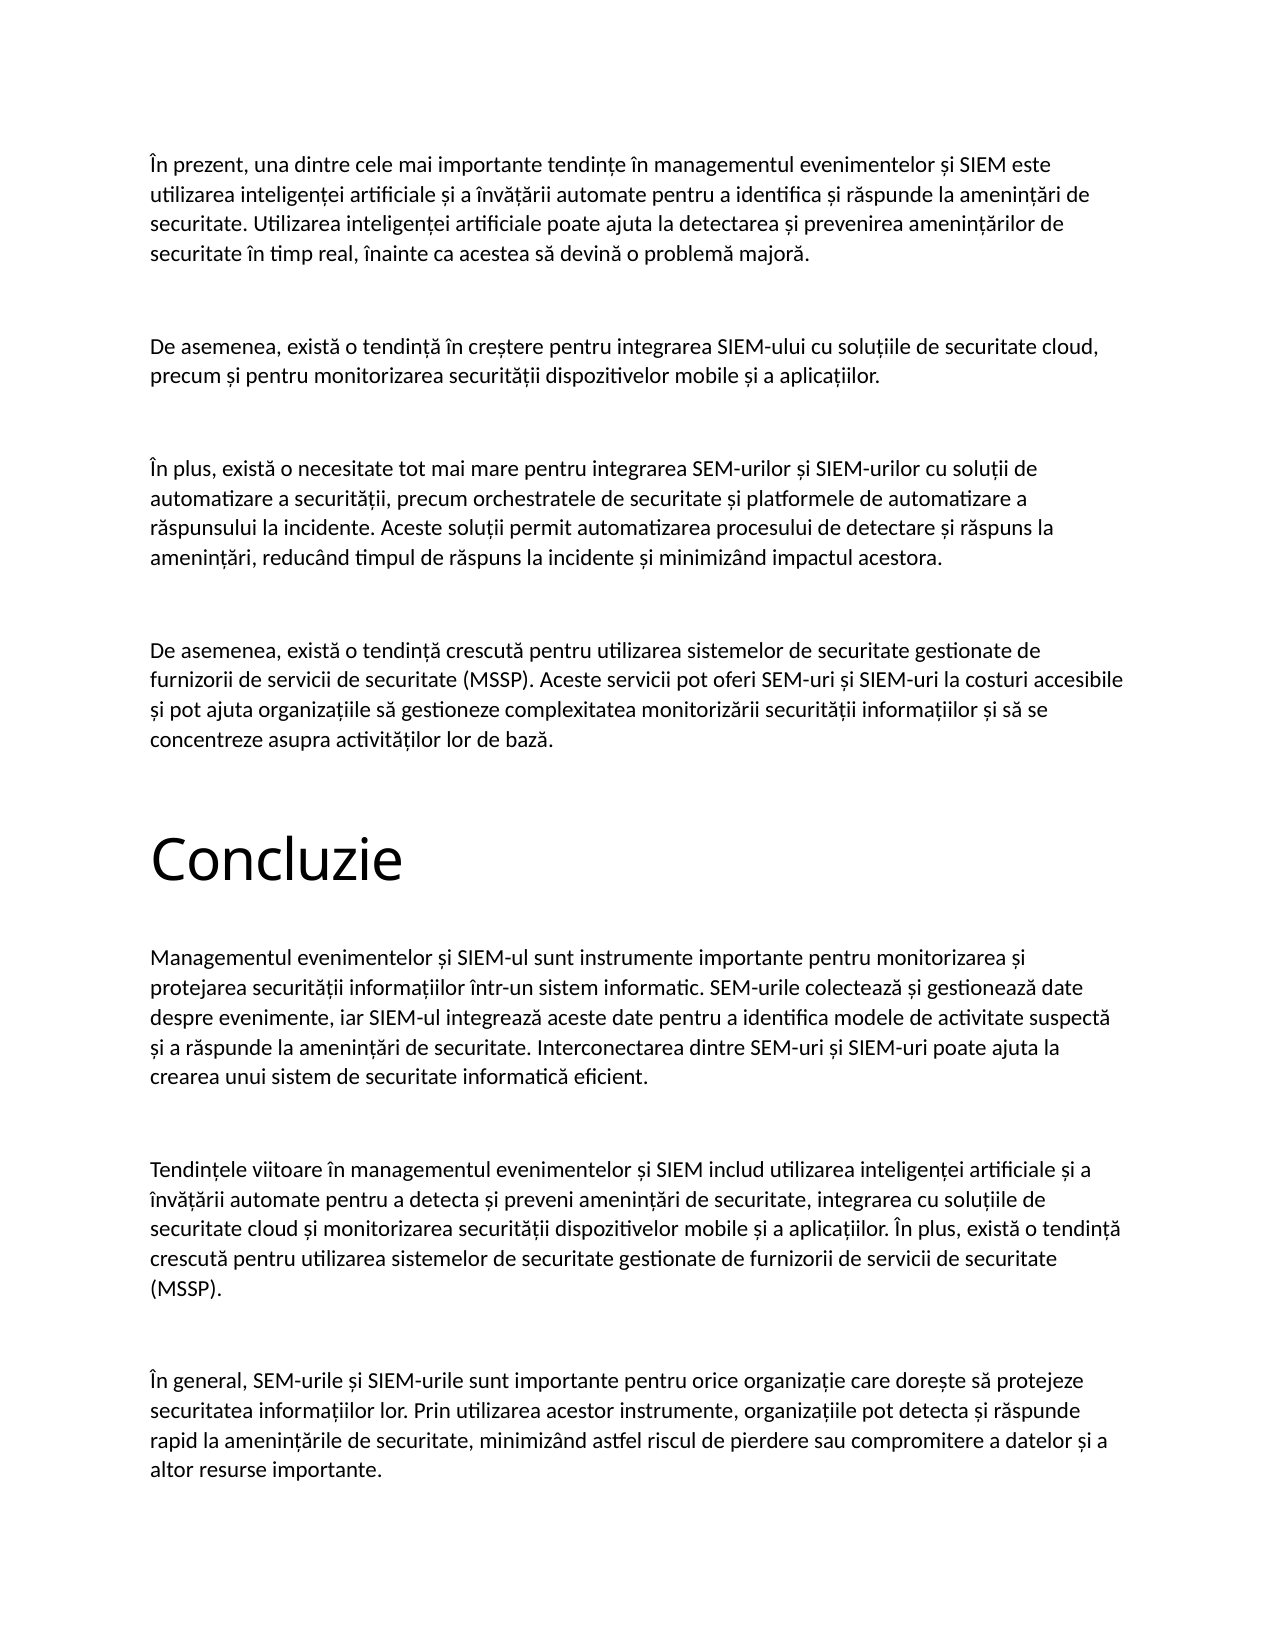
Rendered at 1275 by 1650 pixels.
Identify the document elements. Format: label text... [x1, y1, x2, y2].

text De asemenea, există o tendință crescută pentru utilizarea sistemelor de securitate gestionate de furnizorii de servicii de securitate (MSSP). Aceste servicii pot oferi SEM-uri și SIEM-uri la costuri accesibile și pot ajuta organizațiile să gestioneze complexitatea monitorizării securității informațiilor și să se concentreze asupra activităților lor de bază. [150, 636, 1125, 753]
text Tendințele viitoare în managementul evenimentelor și SIEM includ utilizarea inteligenței artificiale și a învățării automate pentru a detecta și preveni amenințări de securitate, integrarea cu soluțiile de securitate cloud și monitorizarea securității dispozitivelor mobile și a aplicațiilor. În plus, există o tendință crescută pentru utilizarea sistemelor de securitate gestionate de furnizorii de servicii de securitate (MSSP). [150, 1155, 1125, 1302]
text În prezent, una dintre cele mai importante tendințe în managementul evenimentelor și SIEM este utilizarea inteligenței artificiale și a învățării automate pentru a identifica și răspunde la amenințări de securitate. Utilizarea inteligenței artificiale poate ajuta la detectarea și prevenirea amenințărilor de securitate în timp real, înainte ca acestea să devină o problemă majoră. [150, 150, 1125, 267]
text În general, SEM-urile și SIEM-urile sunt importante pentru orice organizație care dorește să protejeze securitatea informațiilor lor. Prin utilizarea acestor instrumente, organizațiile pot detecta și răspunde rapid la amenințările de securitate, minimizând astfel riscul de pierdere sau compromitere a datelor și a altor resurse importante. [150, 1366, 1125, 1483]
title Concluzie [150, 818, 1125, 897]
text Managementul evenimentelor și SIEM-ul sunt instrumente importante pentru monitorizarea și protejarea securității informațiilor într-un sistem informatic. SEM-urile colectează și gestionează date despre evenimente, iar SIEM-ul integrează aceste date pentru a identifica modele de activitate suspectă și a răspunde la amenințări de securitate. Interconectarea dintre SEM-uri și SIEM-uri poate ajuta la crearea unui sistem de securitate informatică eficient. [150, 943, 1125, 1090]
text În plus, există o necesitate tot mai mare pentru integrarea SEM-urilor și SIEM-urilor cu soluții de automatizare a securității, precum orchestratele de securitate și platformele de automatizare a răspunsului la incidente. Aceste soluții permit automatizarea procesului de detectare și răspuns la amenințări, reducând timpul de răspuns la incidente și minimizând impactul acestora. [150, 454, 1125, 571]
text De asemenea, există o tendință în creștere pentru integrarea SIEM-ului cu soluțiile de securitate cloud, precum și pentru monitorizarea securității dispozitivelor mobile și a aplicațiilor. [150, 332, 1125, 389]
